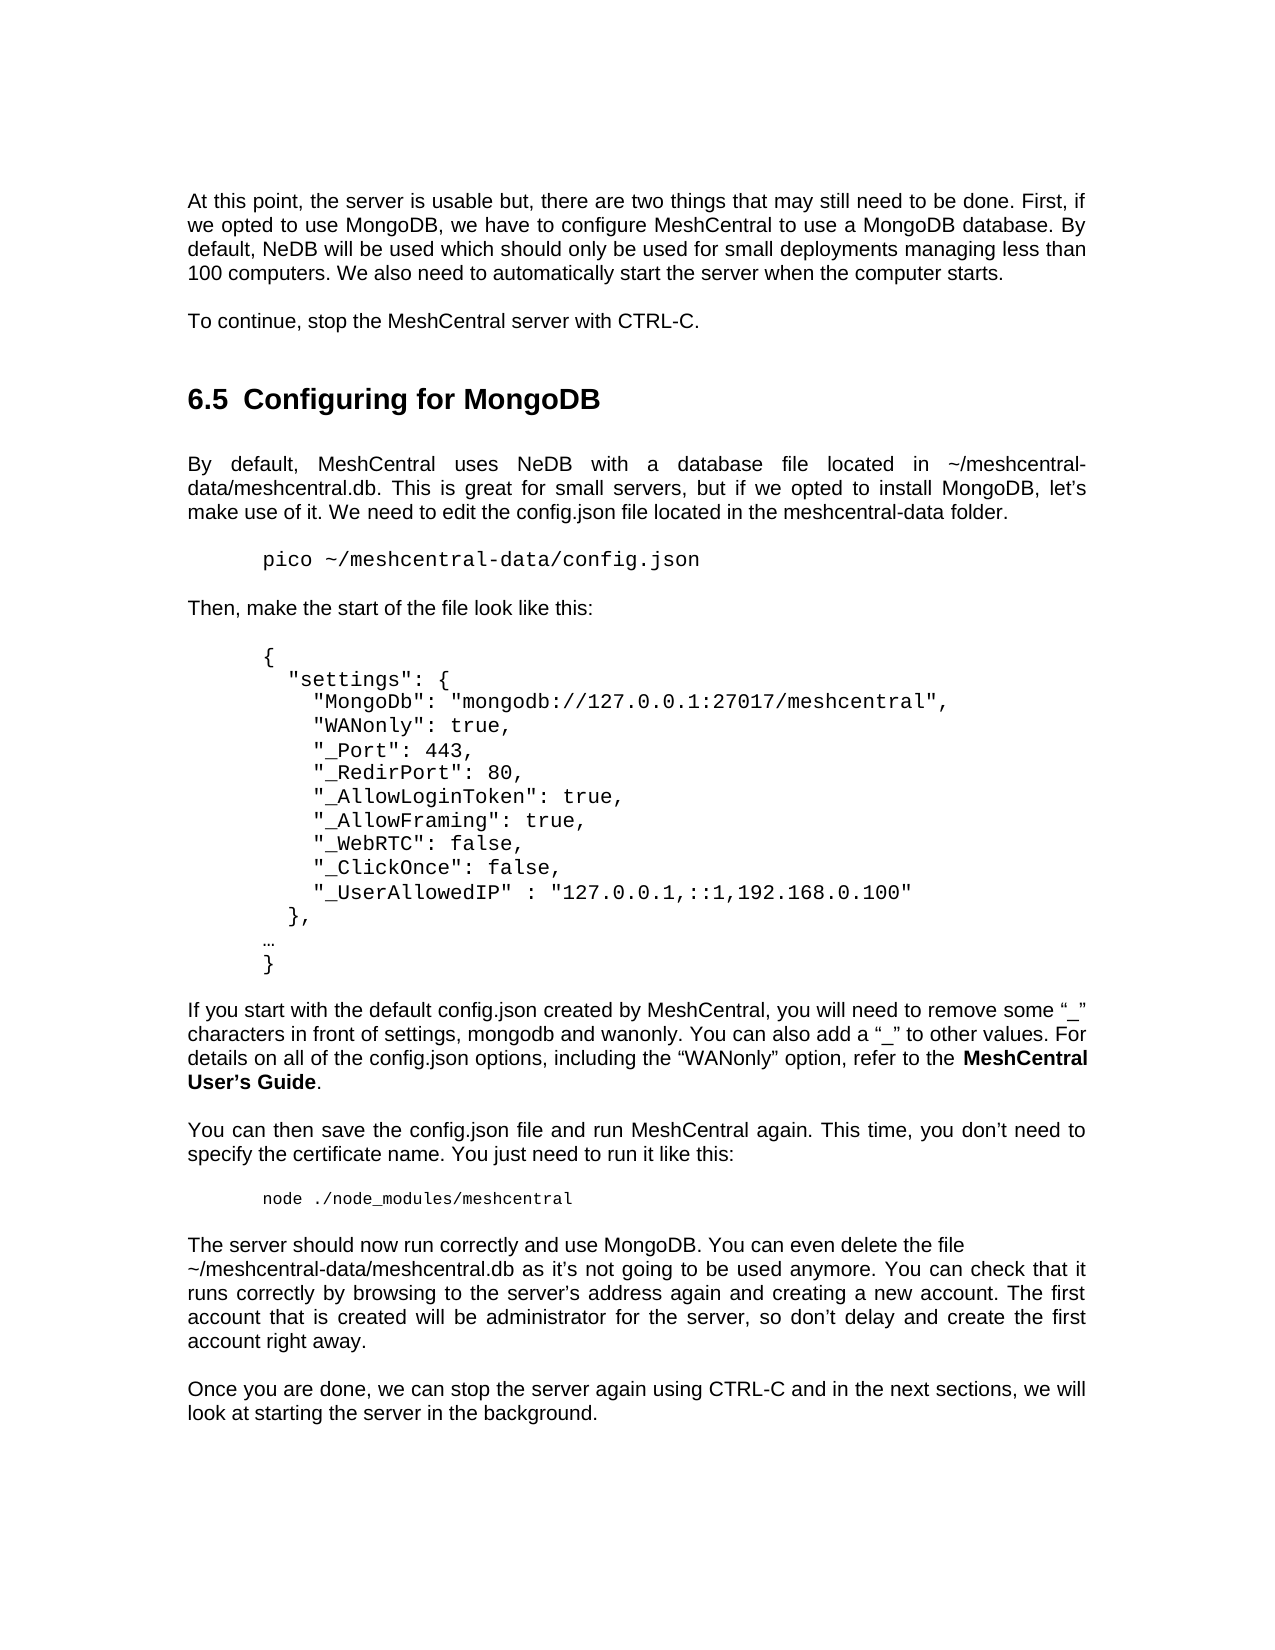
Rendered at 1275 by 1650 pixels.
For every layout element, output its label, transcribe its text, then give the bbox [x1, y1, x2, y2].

text By default, MeshCentral uses NeDB with a database file located in ~/meshcentral- data/meshcentral.db. This is great for small servers, but if we opted to install MongoDB, let’s make use of it. We need to edit the config.json file located in the meshcentral-data folder. [187, 452, 1088, 524]
text }, [287, 904, 1158, 928]
text pico ~/meshcentral-data/config.json [262, 549, 1158, 572]
text "MongoDb": "mongodb://127.0.0.1:27017/meshcentral", "WANonly": true, [312, 691, 952, 739]
text } [262, 951, 1158, 975]
text "_UserAllowedIP" : "127.0.0.1,::1,192.168.0.100" [312, 881, 1158, 904]
subtitle Configuring for MongoDB [187, 382, 1158, 416]
text ~/meshcentral-data/meshcentral.db as it’s not going to be used anymore. You can check that it runs correctly by browsing to the server’s address again and creating a new account. The first account that is created will be administrator for the server, so don’t delay and create the first account right away. [187, 1257, 1087, 1352]
text "_Port": 443, [312, 739, 1158, 762]
text If you start with the default config.json created by MeshCentral, you will need to remove some “_” characters in front of settings, mongodb and wanonly. You can also add a “_” to other values. For details on all of the config.json options, including the “WANonly” option, refer to the MeshCentral User’s Guide. [187, 998, 1088, 1094]
text "_RedirPort": 80, "_AllowLoginToken": true, "_AllowFraming": true, "_WebRTC": false, "_ClickOnce": false, [312, 762, 627, 881]
text "settings": { [287, 668, 1158, 691]
text The server should now run correctly and use MongoDB. You can even delete the file [187, 1233, 1158, 1257]
text node ./node_modules/meshcentral [262, 1191, 1158, 1209]
text You can then save the config.json file and run MeshCentral again. This time, you don’t need to specify the certificate name. You just need to run it like this: [187, 1118, 1087, 1166]
text … [262, 928, 1158, 951]
text To continue, stop the MeshCentral server with CTRL-C. [187, 309, 1158, 333]
text At this point, the server is usable but, there are two things that may still need to be done. First, if we opted to use MongoDB, we have to configure MeshCentral to use a MongoDB database. By default, NeDB will be used which should only be used for small deployments managing less than 100 computers. We also need to automatically start the server when the computer starts. [187, 189, 1087, 285]
text Then, make the start of the file look like this: [187, 596, 1158, 619]
text Once you are done, we can stop the server again using CTRL-C and in the next sections, we will look at starting the server in the background. [187, 1376, 1087, 1424]
text { [262, 644, 1158, 668]
